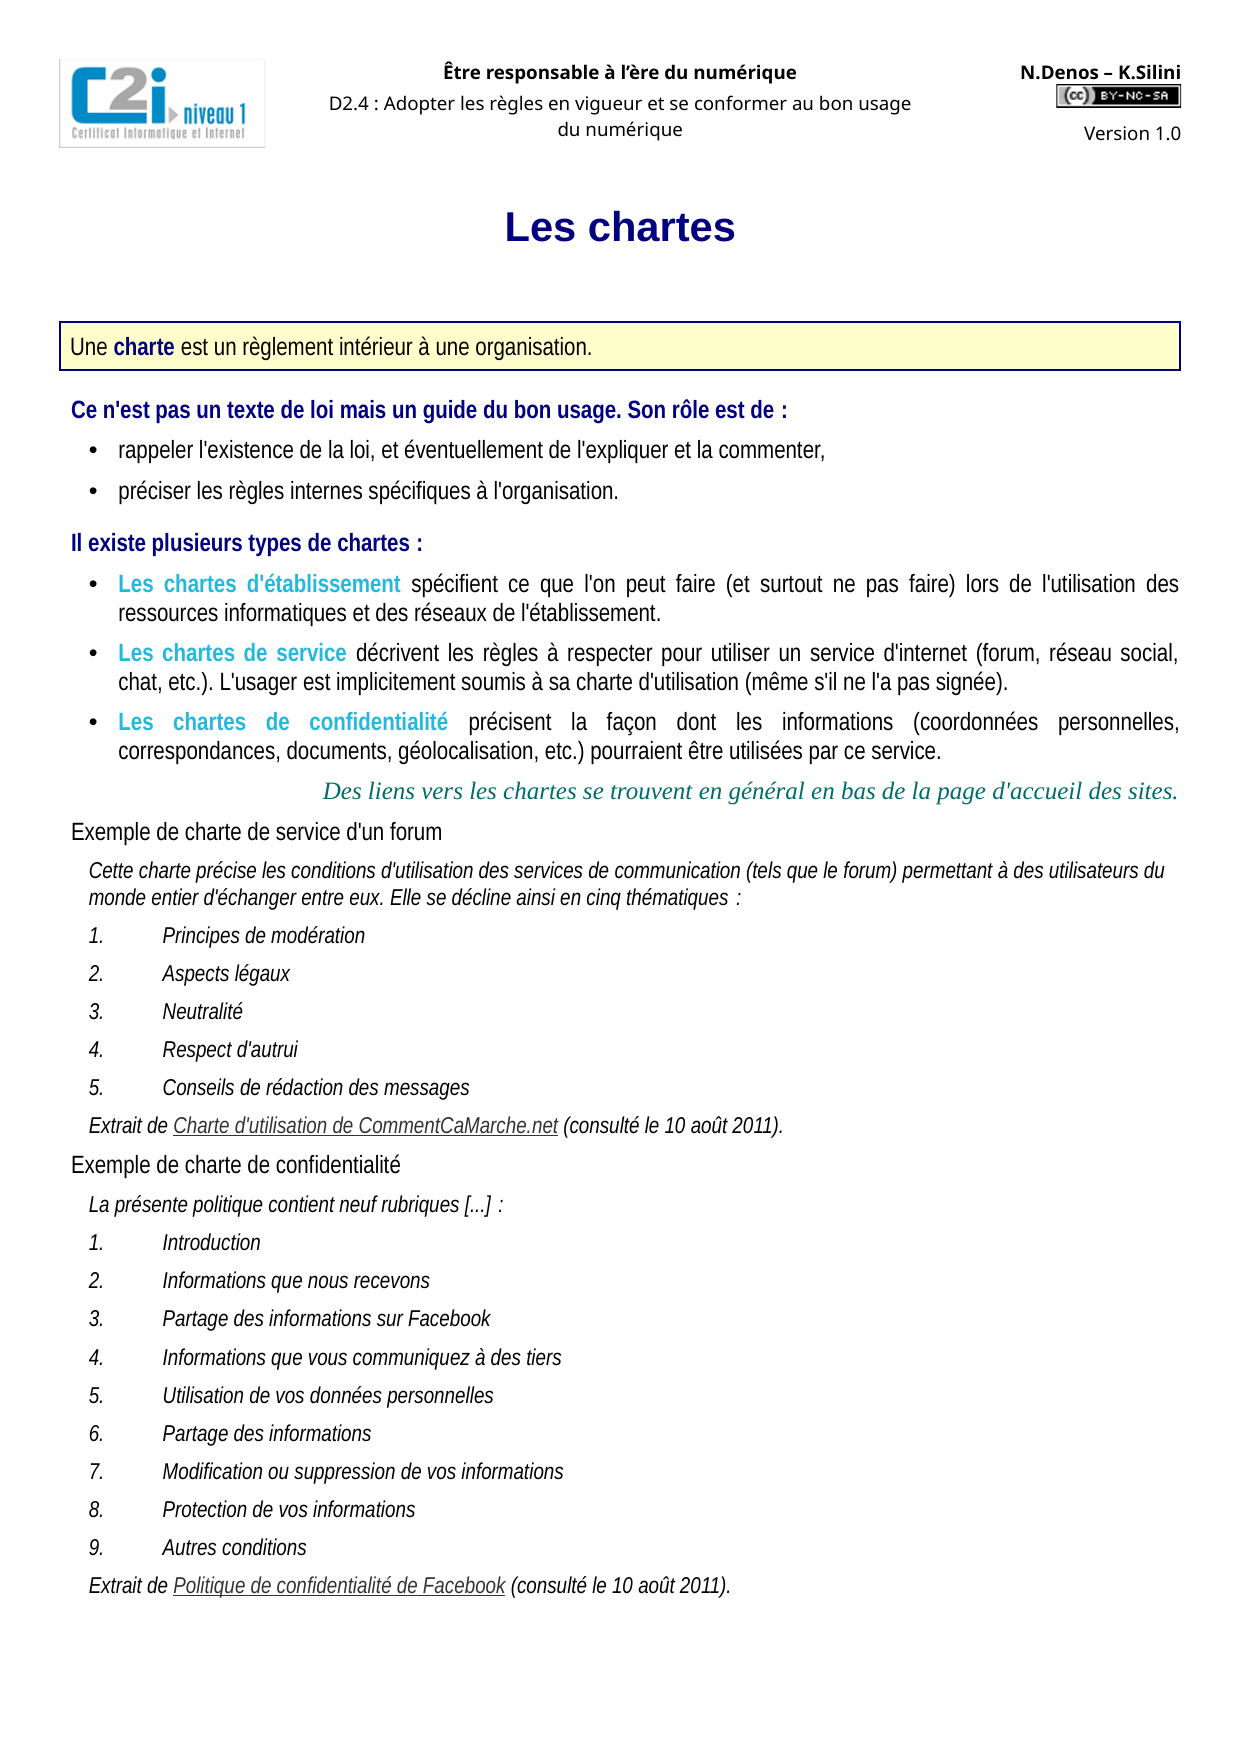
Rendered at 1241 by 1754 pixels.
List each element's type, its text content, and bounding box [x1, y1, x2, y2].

text Exemple de charte de service d'un forum [71, 817, 1181, 846]
text La présente politique contient neuf rubriques [...] : [88, 1191, 1181, 1217]
picture [59, 59, 266, 148]
text 8. Protection de vos informations [88, 1496, 1181, 1522]
text 5. Conseils de rédaction des messages [88, 1074, 1181, 1101]
text 4. Informations que vous communiquez à des tiers [88, 1343, 1181, 1370]
text Cette charte précise les conditions d'utilisation des services de communication (tels que le forum) permettant à des utilisateurs du monde entier d'échanger entre eux. Elle se décline ainsi en cinq thématiques : [88, 857, 1181, 910]
text Extrait de Charte d'utilisation de CommentCaMarche.net (consulté le 10 août 2011). [88, 1112, 1181, 1139]
text Il existe plusieurs types de chartes : [71, 528, 1181, 557]
list préciser les règles internes spécifiques à l'organisation. [88, 476, 1181, 505]
text Exemple de charte de confidentialité [71, 1151, 1181, 1179]
list Les chartes d'établissement spécifient ce que l'on peut faire (et surtout ne pas faire) lors de l'utilisation des ressources informatiques et des réseaux de l'établissement. [88, 569, 1181, 626]
list rappeler l'existence de la loi, et éventuellement de l'expliquer et la commenter, [88, 436, 1181, 464]
text 3. Partage des informations sur Facebook [88, 1305, 1181, 1332]
text 3. Neutralité [88, 998, 1181, 1024]
text 9. Autres conditions [88, 1534, 1181, 1560]
picture [1056, 84, 1182, 108]
text 1. Principes de modération [88, 922, 1181, 948]
text Ce n'est pas un texte de loi mais un guide du bon usage. Son rôle est de : [71, 395, 1181, 424]
subtitle Les chartes [59, 202, 1181, 250]
text 6. Partage des informations [88, 1420, 1181, 1446]
text Une charte est un règlement intérieur à une organisation. [61, 323, 1179, 369]
list Les chartes de confidentialité précisent la façon dont les informations (coordonnées personnelles, correspondances, documents, géolocalisation, etc.) pourraient être utilisées par ce service. [88, 707, 1181, 764]
text 2. Informations que nous recevons [88, 1267, 1181, 1293]
text 4. Respect d'autrui [88, 1036, 1181, 1062]
text 1. Introduction [88, 1229, 1181, 1255]
list Les chartes de service décrivent les règles à respecter pour utiliser un service d'internet (forum, réseau social, chat, etc.). L'usager est implicitement soumis à sa charte d'utilisation (même s'il ne l'a pas signée). [88, 638, 1181, 695]
text 2. Aspects légaux [88, 960, 1181, 986]
text 5. Utilisation de vos données personnelles [88, 1382, 1181, 1408]
text 7. Modification ou suppression de vos informations [88, 1458, 1181, 1484]
text Extrait de Politique de confidentialité de Facebook (consulté le 10 août 2011). [88, 1572, 1181, 1598]
text Des liens vers les chartes se trouvent en général en bas de la page d'accueil des sites. [295, 776, 1181, 805]
